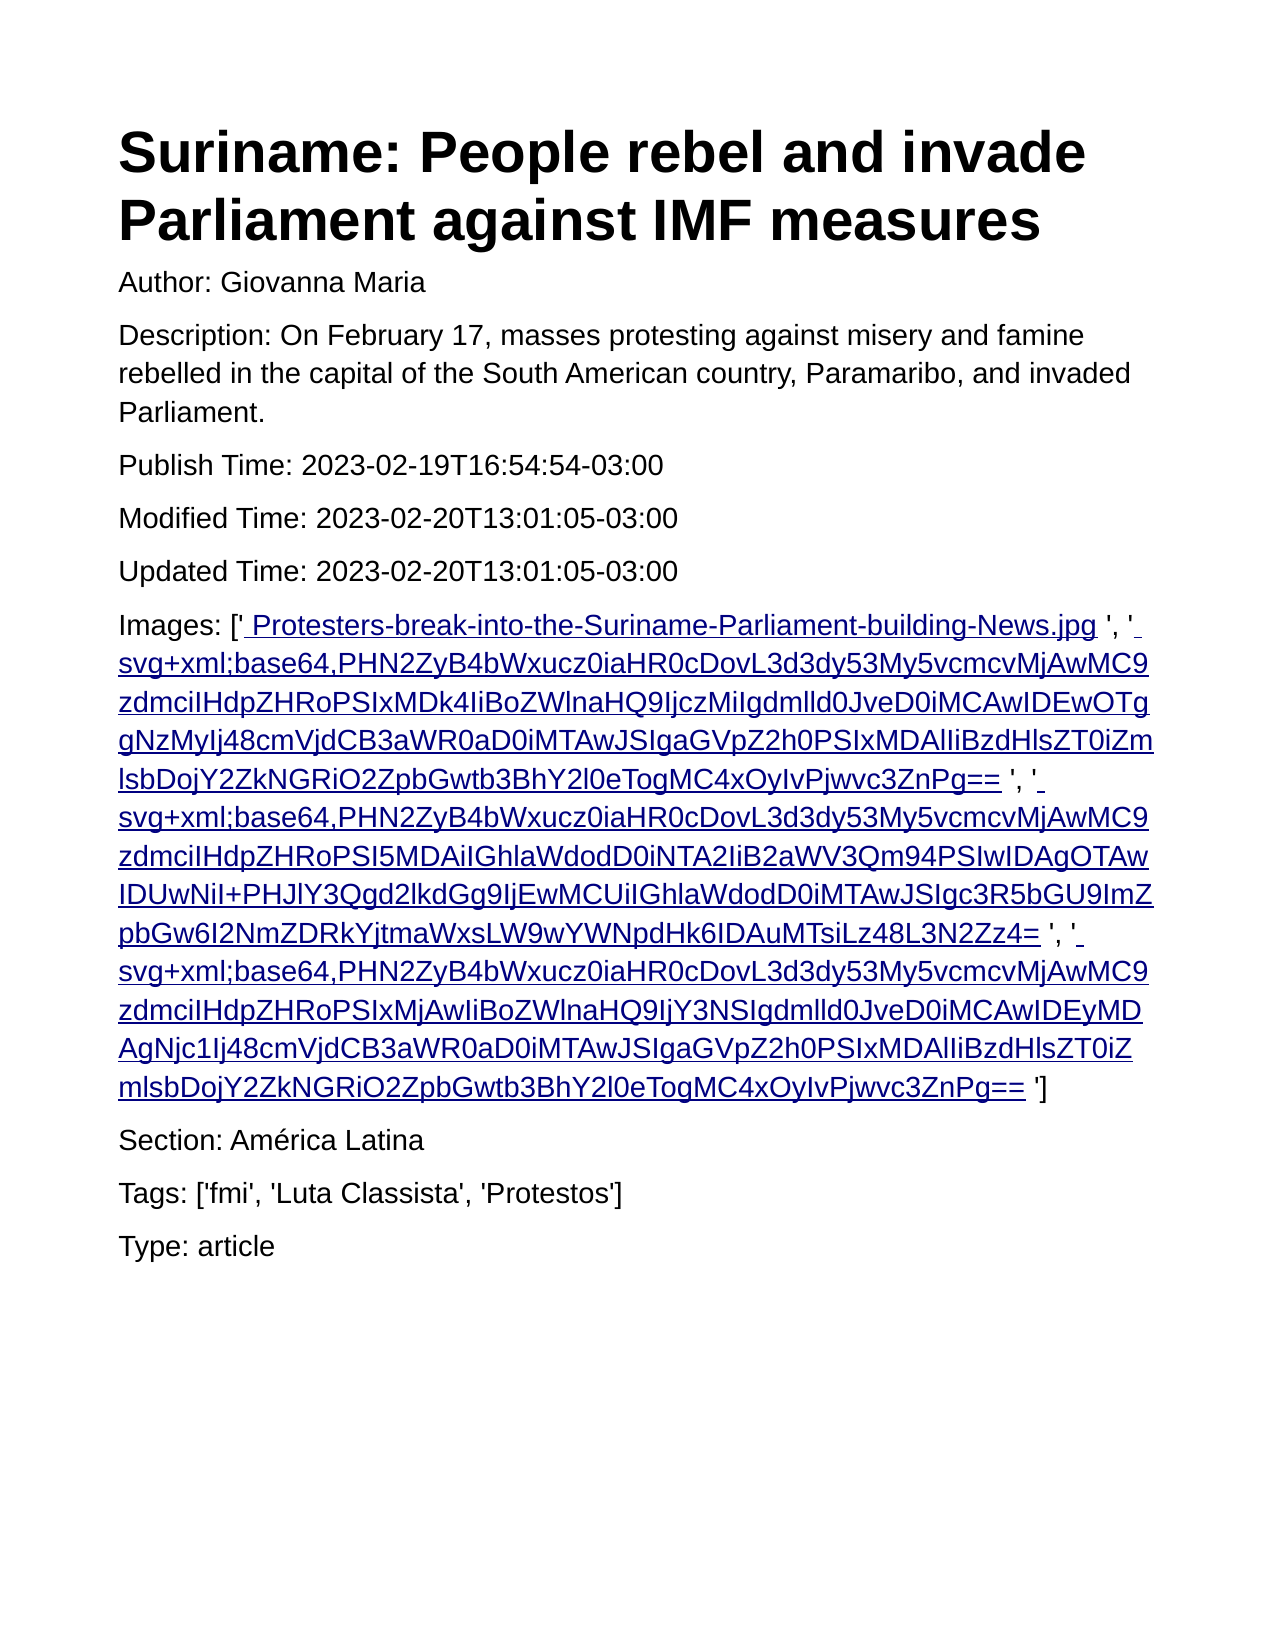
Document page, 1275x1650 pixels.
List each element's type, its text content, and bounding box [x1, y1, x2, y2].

subtitle Suriname: People rebel and invade Parliament against IMF measures [118, 118, 1157, 252]
text Updated Time: 2023-02-20T13:01:05-03:00 [118, 554, 1157, 588]
text Type: article [118, 1229, 1157, 1263]
text Description: On February 17, masses protesting against misery and famine rebelled in the capital of the South American country, Paramaribo, and invaded Parliament. [118, 318, 1157, 428]
text Author: Giovanna Maria [118, 265, 1157, 298]
text Publish Time: 2023-02-19T16:54:54-03:00 [118, 448, 1157, 482]
text Images: [' Protesters-break-into-the-Suriname-Parliament-building-News.jpg ', ' svg+xml;base64,PHN2ZyB4bWxucz0iaHR0cDovL3d3dy53My5vcmcvMjAwMC9zdmciIHdpZHRoPSIxMDk4IiBoZWlnaHQ9IjczMiIgdmlld0JveD0iMCAwIDEwOTggNzMyIj48cmVjdCB3aWR0aD0iMTAwJSIgaGVpZ2h0PSIxMDAlIiBzdHlsZT0iZmlsbDojY2ZkNGRiO2ZpbGwtb3BhY2l0eTogMC4xOyIvPjwvc3ZnPg== ', ' svg+xml;base64,PHN2ZyB4bWxucz0iaHR0cDovL3d3dy53My5vcmcvMjAwMC9zdmciIHdpZHRoPSI5MDAiIGhlaWdodD0iNTA2IiB2aWV3Qm94PSIwIDAgOTAwIDUwNiI+PHJlY3Qgd2lkdGg9IjEwMCUiIGhlaWdodD0iMTAwJSIgc3R5bGU9ImZpbGw6I2NmZDRkYjtmaWxsLW9wYWNpdHk6IDAuMTsiLz48L3N2Zz4= ', ' svg+xml;base64,PHN2ZyB4bWxucz0iaHR0cDovL3d3dy53My5vcmcvMjAwMC9zdmciIHdpZHRoPSIxMjAwIiBoZWlnaHQ9IjY3NSIgdmlld0JveD0iMCAwIDEyMDAgNjc1Ij48cmVjdCB3aWR0aD0iMTAwJSIgaGVpZ2h0PSIxMDAlIiBzdHlsZT0iZmlsbDojY2ZkNGRiO2ZpbGwtb3BhY2l0eTogMC4xOyIvPjwvc3ZnPg== '] [118, 607, 1157, 1103]
text Modified Time: 2023-02-20T13:01:05-03:00 [118, 501, 1157, 535]
text Tags: ['fmi', 'Luta Classista', 'Protestos'] [118, 1176, 1157, 1210]
text Section: América Latina [118, 1123, 1157, 1157]
